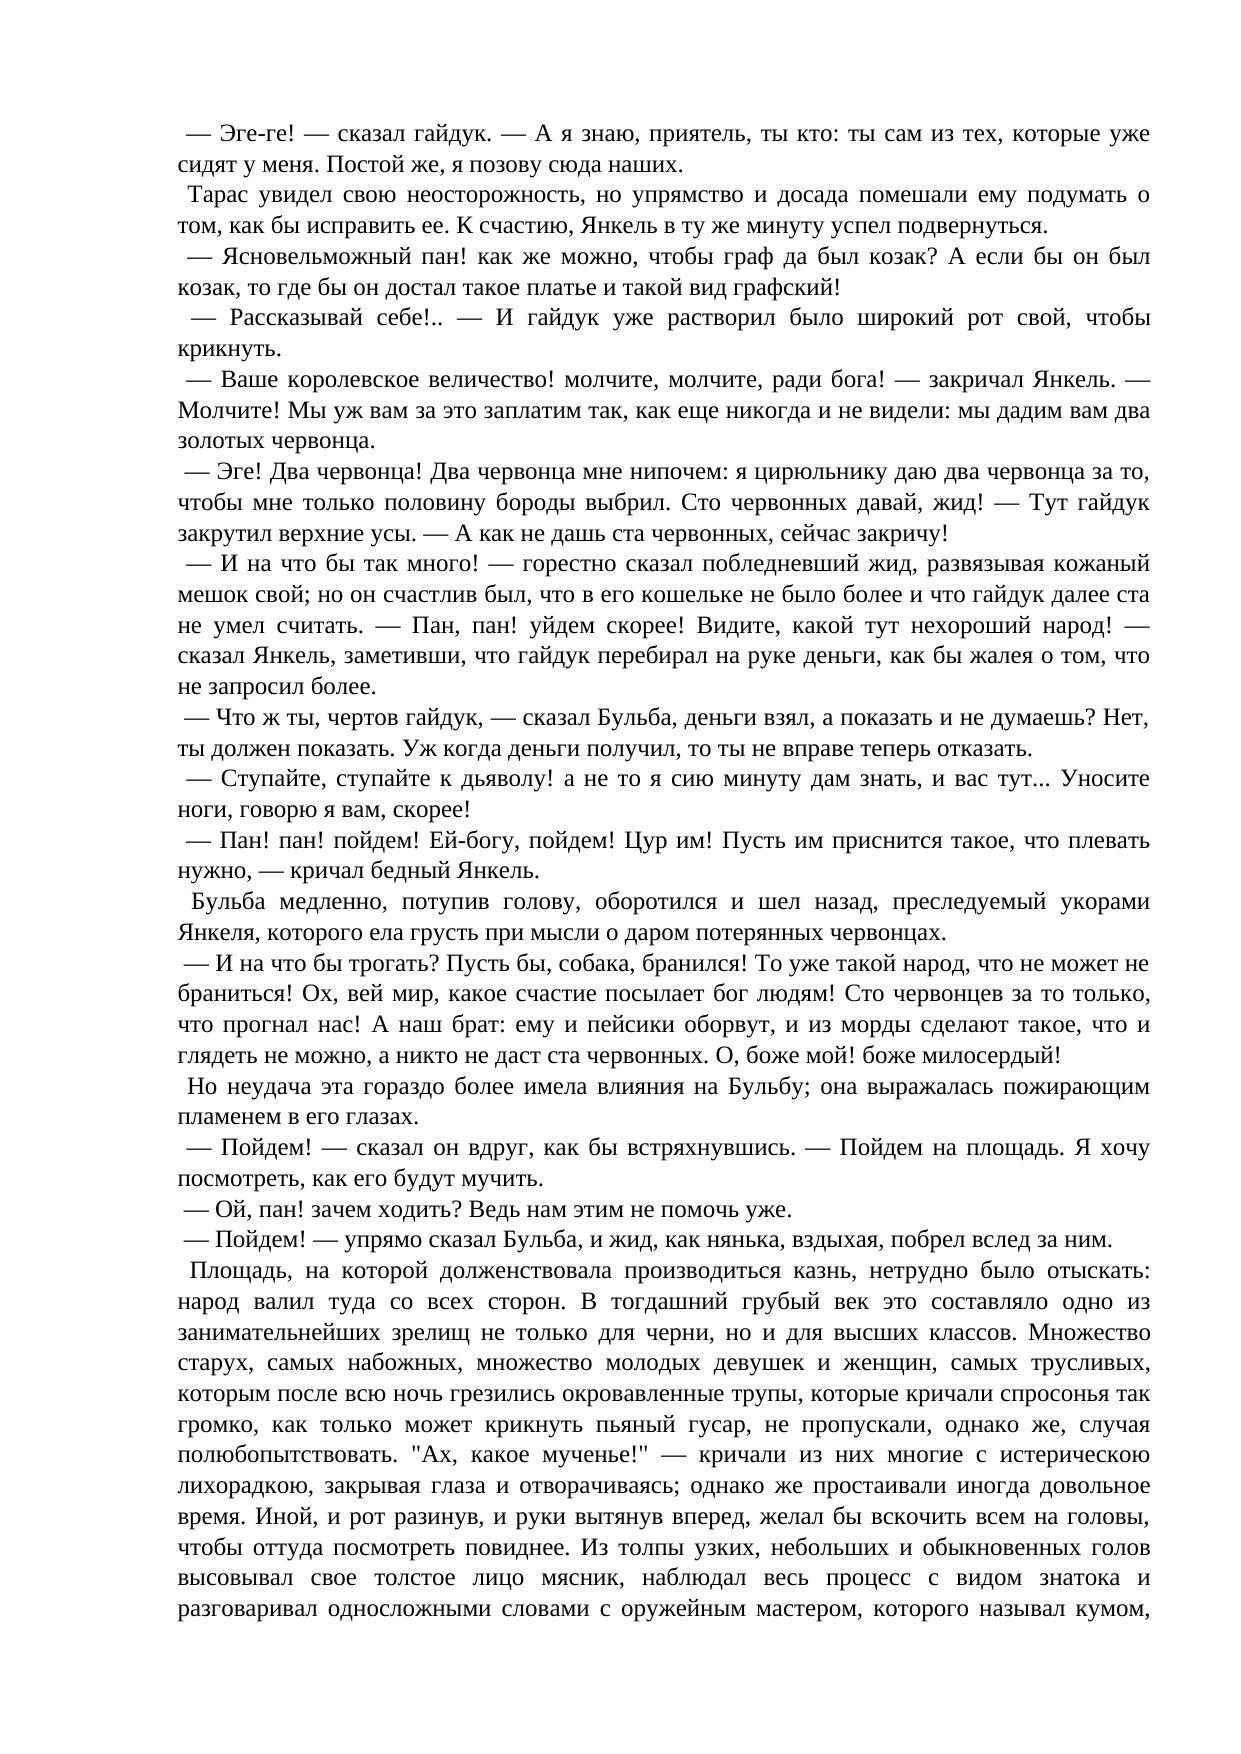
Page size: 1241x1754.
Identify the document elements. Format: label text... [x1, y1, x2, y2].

text — Эге! Два червонца! Два червонца мне нипочем: я цирюльнику даю два червонца за то, чтобы мне только половину бороды выбрил. Сто червонных давай, жид! — Тут гайдук закрутил верхние усы. — А как не дашь ста червонных, сейчас закричу! [177, 456, 1152, 546]
text — И на что бы так много! — горестно сказал побледневший жид, развязывая кожаный мешок свой; но он счастлив был, что в его кошельке не было более и что гайдук далее ста не умел считать. — Пан, пан! уйдем скорее! Видите, какой тут нехороший народ! — сказал Янкель, заметивши, что гайдук перебирал на руке деньги, как бы жалея о том, что не запросил более. [177, 548, 1152, 700]
text — Пан! пан! пойдем! Ей-богу, пойдем! Цур им! Пусть им приснится такое, что плевать нужно, — кричал бедный Янкель. [177, 825, 1152, 884]
text — Эге-ге! — сказал гайдук. — А я знаю, приятель, ты кто: ты сам из тех, которые уже сидят у меня. Постой же, я позову сюда наших. [177, 118, 1152, 178]
text Бульба медленно, потупив голову, оборотился и шел назад, преследуемый укорами Янкеля, которого ела грусть при мысли о даром потерянных червонцах. [177, 886, 1152, 946]
text — Ступайте, ступайте к дьяволу! а не то я сию минуту дам знать, и вас тут... Уносите ноги, говорю я вам, скорее! [177, 763, 1152, 823]
text — Ясновельможный пан! как же можно, чтобы граф да был козак? А если бы он был козак, то где бы он достал такое платье и такой вид графский! [177, 241, 1152, 301]
text — И на что бы трогать? Пусть бы, собака, бранился! То уже такой народ, что не может не браниться! Ох, вей мир, какое счастие посылает бог людям! Сто червонцев за то только, что прогнал нас! А наш брат: ему и пейсики оборвут, и из морды сделают такое, что и глядеть не можно, а никто не даст ста червонных. О, боже мой! боже милосердый! [177, 948, 1152, 1069]
text — Ой, пан! зачем ходить? Ведь нам этим не помочь уже. [177, 1194, 1152, 1222]
text Площадь, на которой долженствовала производиться казнь, нетрудно было отыскать: народ валил туда со всех сторон. В тогдашний грубый век это составляло одно из занимательнейших зрелищ не только для черни, но и для высших классов. Множество старух, самых набожных, множество молодых девушек и женщин, самых трусливых, которым после всю ночь грезились окровавленные трупы, которые кричали спросонья так громко, как только может крикнуть пьяный гусар, не пропускали, однако же, случая полюбопытствовать. "Ах, какое мученье!" — кричали из них многие с истерическою лихорадкою, закрывая глаза и отворачиваясь; однако же простаивали иногда довольное время. Иной, и рот разинув, и руки вытянув вперед, желал бы вскочить всем на головы, чтобы оттуда посмотреть повиднее. Из толпы узких, небольших и обыкновенных голов высовывал свое толстое лицо мясник, наблюдал весь процесс с видом знатока и разговаривал односложными словами с оружейным мастером, которого называл кумом, [177, 1255, 1152, 1622]
text — Рассказывай себе!.. — И гайдук уже растворил было широкий рот свой, чтобы крикнуть. [177, 302, 1152, 362]
text — Что ж ты, чертов гайдук, — сказал Бульба, деньги взял, а показать и не думаешь? Нет, ты должен показать. Уж когда деньги получил, то ты не вправе теперь отказать. [177, 702, 1152, 761]
text — Пойдем! — сказал он вдруг, как бы встряхнувшись. — Пойдем на площадь. Я хочу посмотреть, как его будут мучить. [177, 1132, 1152, 1192]
text Но неудача эта гораздо более имела влияния на Бульбу; она выражалась пожирающим пламенем в его глазах. [177, 1071, 1152, 1130]
text — Пойдем! — упрямо сказал Бульба, и жид, как нянька, вздыхая, побрел вслед за ним. [177, 1224, 1152, 1253]
text — Ваше королевское величество! молчите, молчите, ради бога! — закричал Янкель. — Молчите! Мы уж вам за это заплатим так, как еще никогда и не видели: мы дадим вам два золотых червонца. [177, 364, 1152, 454]
text Тарас увидел свою неосторожность, но упрямство и досада помешали ему подумать о том, как бы исправить ее. К счастию, Янкель в ту же минуту успел подвернуться. [177, 179, 1152, 239]
